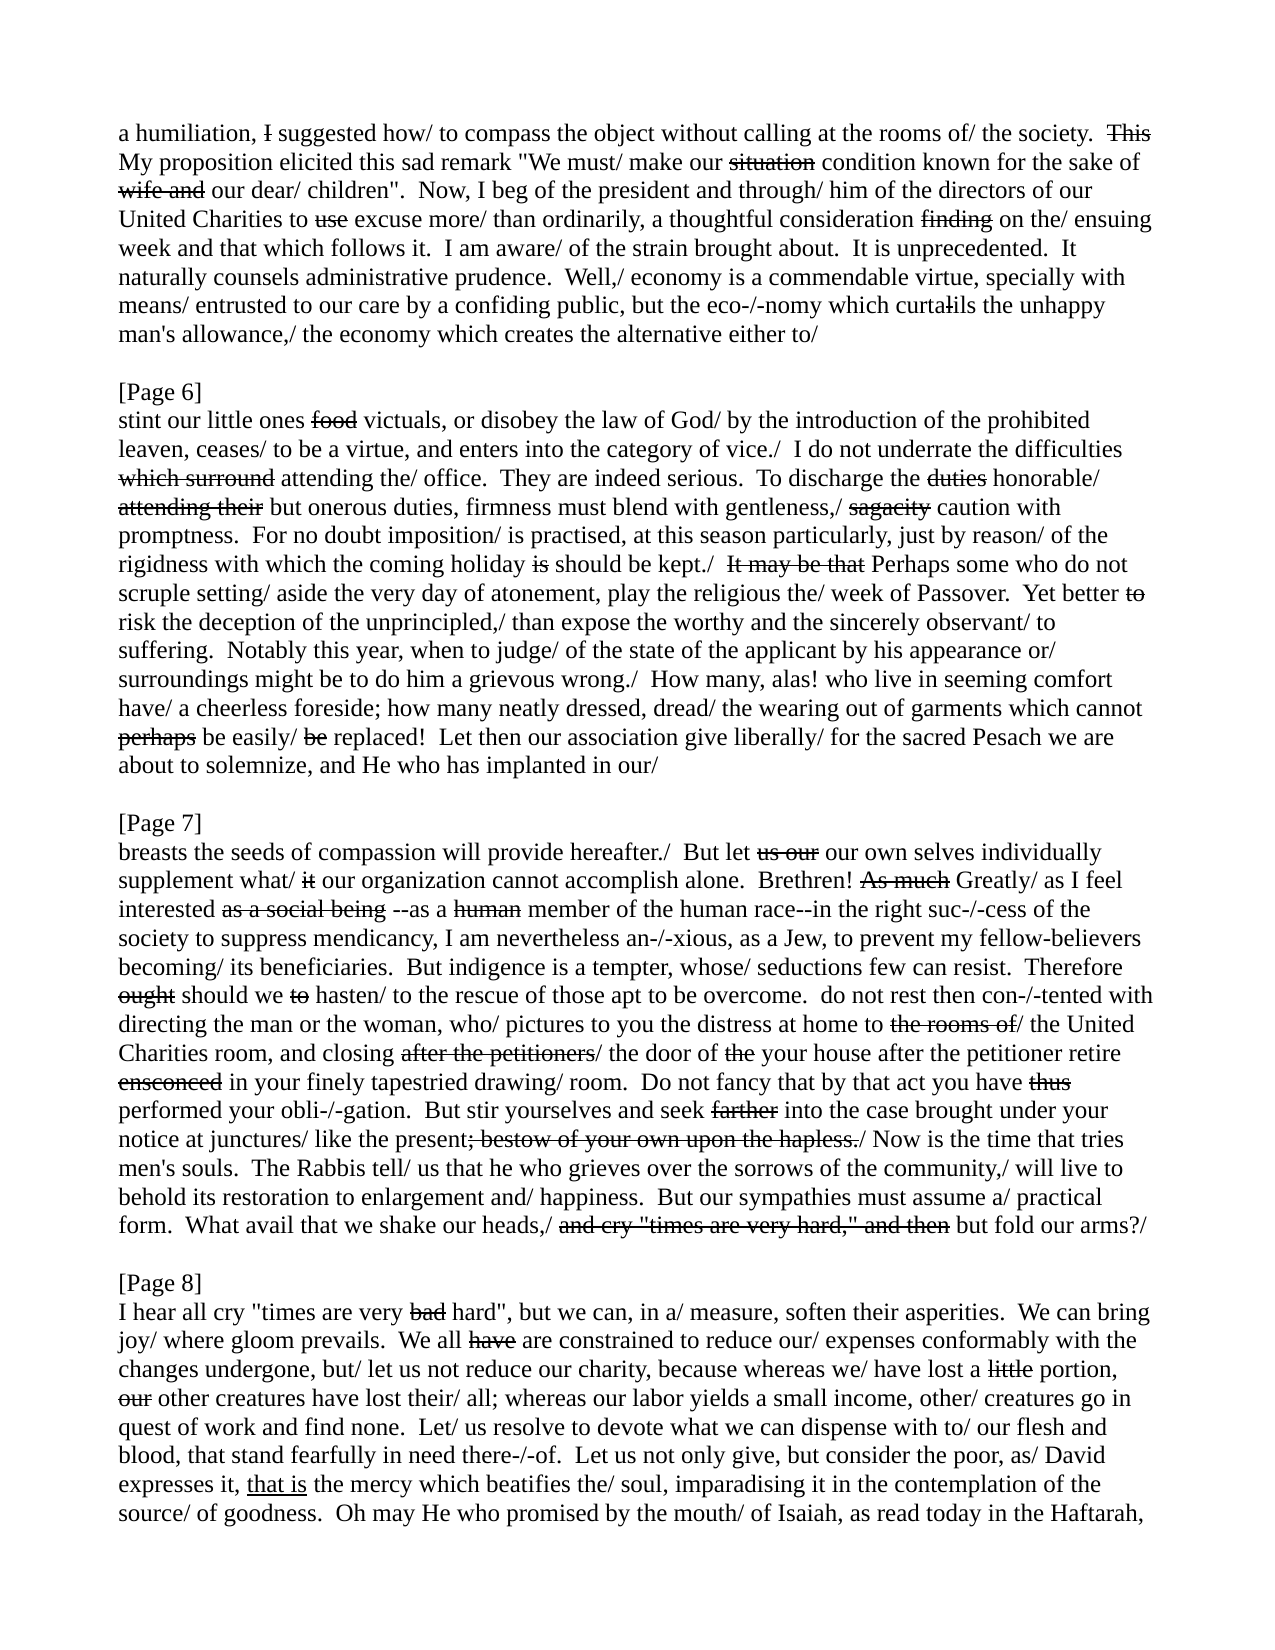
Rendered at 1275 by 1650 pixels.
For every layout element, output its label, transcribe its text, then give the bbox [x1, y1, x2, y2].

text [Page 8] [118, 1268, 1157, 1297]
text stint our little ones food victuals, or disobey the law of God/ by the introduction of the prohibited leaven, ceases/ to be a virtue, and enters into the category of vice./ I do not underrate the difficulties which surround attending the/ office. They are indeed serious. To discharge the duties honorable/ attending their but onerous duties, firmness must blend with gentleness,/ sagacity caution with promptness. For no doubt imposition/ is practised, at this season particularly, just by reason/ of the rigidness with which the coming holiday is should be kept./ It may be that Perhaps some who do not scruple setting/ aside the very day of atonement, play the religious the/ week of Passover. Yet better to risk the deception of the unprincipled,/ than expose the worthy and the sincerely observant/ to suffering. Notably this year, when to judge/ of the state of the applicant by his appearance or/ surroundings might be to do him a grievous wrong./ How many, alas! who live in seeming comfort have/ a cheerless foreside; how many neatly dressed, dread/ the wearing out of garments which cannot perhaps be easily/ be replaced! Let then our association give liberally/ for the sacred Pesach we are about to solemnize, and He who has implanted in our/ [118, 406, 1157, 779]
text breasts the seeds of compassion will provide hereafter./ But let us our our own selves individually supplement what/ it our organization cannot accomplish alone. Brethren! As much Greatly/ as I feel interested as a social being --as a human member of the human race--in the right suc-/-cess of the society to suppress mendicancy, I am nevertheless an-/-xious, as a Jew, to prevent my fellow-believers becoming/ its beneficiaries. But indigence is a tempter, whose/ seductions few can resist. Therefore ought should we to hasten/ to the rescue of those apt to be overcome. do not rest then con-/-tented with directing the man or the woman, who/ pictures to you the distress at home to the rooms of/ the United Charities room, and closing after the petitioners/ the door of the your house after the petitioner retire ensconced in your finely tapestried drawing/ room. Do not fancy that by that act you have thus performed your obli-/-gation. But stir yourselves and seek farther into the case brought under your notice at junctures/ like the present; bestow of your own upon the hapless./ Now is the time that tries men's souls. The Rabbis tell/ us that he who grieves over the sorrows of the community,/ will live to behold its restoration to enlargement and/ happiness. But our sympathies must assume a/ practical form. What avail that we shake our heads,/ and cry "times are very hard," and then but fold our arms?/ [118, 837, 1157, 1239]
text I hear all cry "times are very bad hard", but we can, in a/ measure, soften their asperities. We can bring joy/ where gloom prevails. We all have are constrained to reduce our/ expenses conformably with the changes undergone, but/ let us not reduce our charity, because whereas we/ have lost a little portion, our other creatures have lost their/ all; whereas our labor yields a small income, other/ creatures go in quest of work and find none. Let/ us resolve to devote what we can dispense with to/ our flesh and blood, that stand fearfully in need there-/-of. Let us not only give, but consider the poor, as/ David expresses it, that is the mercy which beatifies the/ soul, imparadising it in the contemplation of the source/ of goodness. Oh may He who promised by the mouth/ of Isaiah, as read today in the Haftarah, [118, 1297, 1157, 1527]
text a humiliation, I suggested how/ to compass the object without calling at the rooms of/ the society. This My proposition elicited this sad remark "We must/ make our situation condition known for the sake of wife and our dear/ children". Now, I beg of the president and through/ him of the directors of our United Charities to use excuse more/ than ordinarily, a thoughtful consideration finding on the/ ensuing week and that which follows it. I am aware/ of the strain brought about. It is unprecedented. It naturally counsels administrative prudence. Well,/ economy is a commendable virtue, specially with means/ entrusted to our care by a confiding public, but the eco-/-nomy which curtalils the unhappy man's allowance,/ the economy which creates the alternative either to/ [118, 118, 1157, 348]
text [Page 7] [118, 808, 1157, 837]
text [Page 6] [118, 377, 1157, 406]
